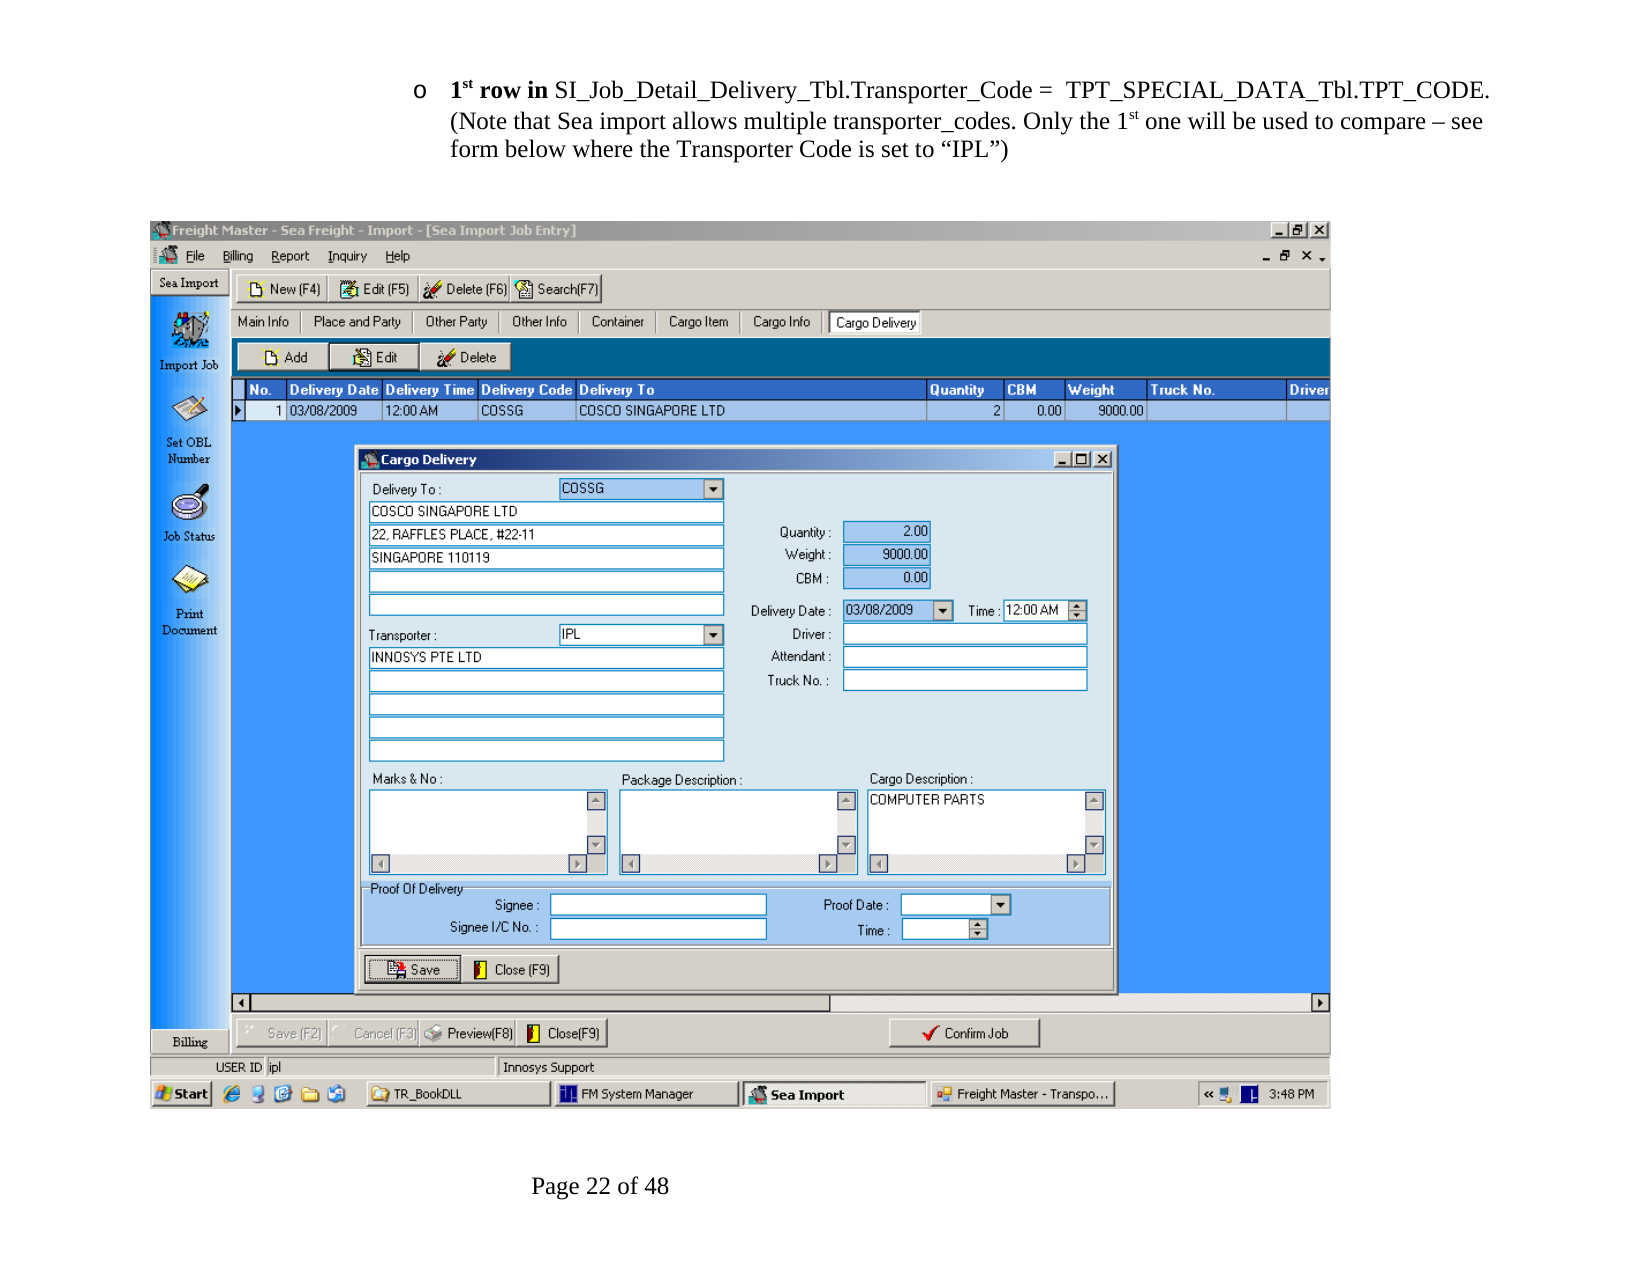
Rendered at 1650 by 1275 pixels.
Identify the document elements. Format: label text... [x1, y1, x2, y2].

picture [150, 221, 1331, 1109]
list 1st row in SI_Job_Detail_Delivery_Tbl.Transporter_Code = TPT_SPECIAL_DATA_Tbl.TPT_CODE. (Note that Sea import allows multiple transporter_codes. Only the 1st one will be used to compare – see form below where the Transporter Code is set to “IPL”) [412, 75, 1500, 163]
